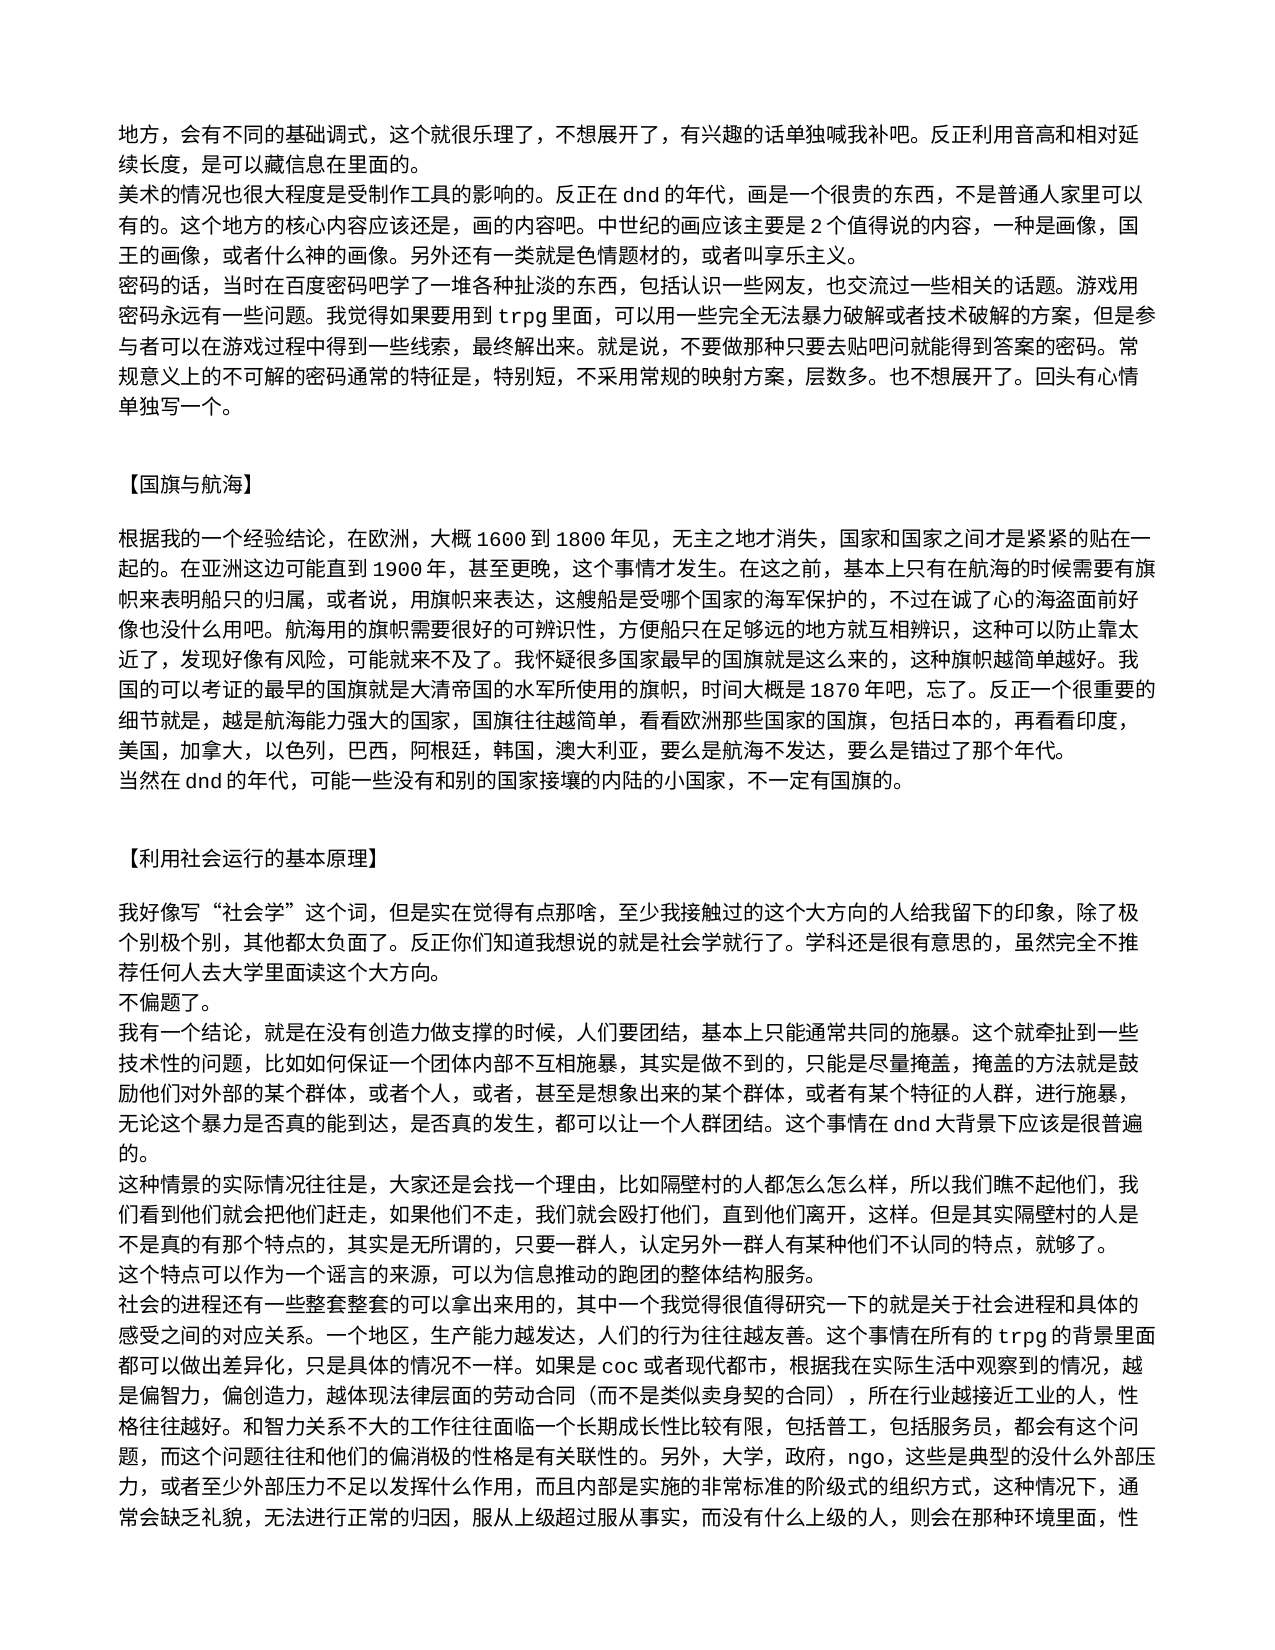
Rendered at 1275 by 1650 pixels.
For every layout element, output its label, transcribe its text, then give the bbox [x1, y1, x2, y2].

text 美术的情况也很大程度是受制作工具的影响的。反正在dnd的年代，画是一个很贵的东西，不是普通人家里可以有的。这个地方的核心内容应该还是，画的内容吧。中世纪的画应该主要是2个值得说的内容，一种是画像，国王的画像，或者什么神的画像。另外还有一类就是色情题材的，或者叫享乐主义。 [118, 178, 1157, 269]
text 地方，会有不同的基础调式，这个就很乐理了，不想展开了，有兴趣的话单独喊我补吧。反正利用音高和相对延续长度，是可以藏信息在里面的。 [118, 118, 1157, 178]
text 这个特点可以作为一个谣言的来源，可以为信息推动的跑团的整体结构服务。 [118, 1258, 1157, 1289]
text 不偏题了。 [118, 986, 1157, 1017]
text 【国旗与航海】 [118, 468, 1157, 498]
text 当然在dnd的年代，可能一些没有和别的国家接壤的内陆的小国家，不一定有国旗的。 [118, 764, 1157, 795]
text 根据我的一个经验结论，在欧洲，大概1600到1800年见，无主之地才消失，国家和国家之间才是紧紧的贴在一起的。在亚洲这边可能直到1900年，甚至更晚，这个事情才发生。在这之前，基本上只有在航海的时候需要有旗帜来表明船只的归属，或者说，用旗帜来表达，这艘船是受哪个国家的海军保护的，不过在诚了心的海盗面前好像也没什么用吧。航海用的旗帜需要很好的可辨识性，方便船只在足够远的地方就互相辨识，这种可以防止靠太近了，发现好像有风险，可能就来不及了。我怀疑很多国家最早的国旗就是这么来的，这种旗帜越简单越好。我国的可以考证的最早的国旗就是大清帝国的水军所使用的旗帜，时间大概是1870年吧，忘了。反正一个很重要的细节就是，越是航海能力强大的国家，国旗往往越简单，看看欧洲那些国家的国旗，包括日本的，再看看印度，美国，加拿大，以色列，巴西，阿根廷，韩国，澳大利亚，要么是航海不发达，要么是错过了那个年代。 [118, 522, 1157, 764]
text 社会的进程还有一些整套整套的可以拿出来用的，其中一个我觉得很值得研究一下的就是关于社会进程和具体的感受之间的对应关系。一个地区，生产能力越发达，人们的行为往往越友善。这个事情在所有的trpg的背景里面都可以做出差异化，只是具体的情况不一样。如果是coc或者现代都市，根据我在实际生活中观察到的情况，越是偏智力，偏创造力，越体现法律层面的劳动合同（而不是类似卖身契的合同），所在行业越接近工业的人，性格往往越好。和智力关系不大的工作往往面临一个长期成长性比较有限，包括普工，包括服务员，都会有这个问题，而这个问题往往和他们的偏消极的性格是有关联性的。另外，大学，政府，ngo，这些是典型的没什么外部压力，或者至少外部压力不足以发挥什么作用，而且内部是实施的非常标准的阶级式的组织方式，这种情况下，通常会缺乏礼貌，无法进行正常的归因，服从上级超过服从事实，而没有什么上级的人，则会在那种环境里面，性 [118, 1289, 1157, 1531]
text 密码的话，当时在百度密码吧学了一堆各种扯淡的东西，包括认识一些网友，也交流过一些相关的话题。游戏用密码永远有一些问题。我觉得如果要用到trpg里面，可以用一些完全无法暴力破解或者技术破解的方案，但是参与者可以在游戏过程中得到一些线索，最终解出来。就是说，不要做那种只要去贴吧问就能得到答案的密码。常规意义上的不可解的密码通常的特征是，特别短，不采用常规的映射方案，层数多。也不想展开了。回头有心情单独写一个。 [118, 269, 1157, 421]
text 【利用社会运行的基本原理】 [118, 842, 1157, 872]
text 我有一个结论，就是在没有创造力做支撑的时候，人们要团结，基本上只能通常共同的施暴。这个就牵扯到一些技术性的问题，比如如何保证一个团体内部不互相施暴，其实是做不到的，只能是尽量掩盖，掩盖的方法就是鼓励他们对外部的某个群体，或者个人，或者，甚至是想象出来的某个群体，或者有某个特征的人群，进行施暴，无论这个暴力是否真的能到达，是否真的发生，都可以让一个人群团结。这个事情在dnd大背景下应该是很普遍的。 [118, 1017, 1157, 1168]
text 这种情景的实际情况往往是，大家还是会找一个理由，比如隔壁村的人都怎么怎么样，所以我们瞧不起他们，我们看到他们就会把他们赶走，如果他们不走，我们就会殴打他们，直到他们离开，这样。但是其实隔壁村的人是不是真的有那个特点的，其实是无所谓的，只要一群人，认定另外一群人有某种他们不认同的特点，就够了。 [118, 1168, 1157, 1258]
text 我好像写“社会学”这个词，但是实在觉得有点那啥，至少我接触过的这个大方向的人给我留下的印象，除了极个别极个别，其他都太负面了。反正你们知道我想说的就是社会学就行了。学科还是很有意思的，虽然完全不推荐任何人去大学里面读这个大方向。 [118, 896, 1157, 986]
